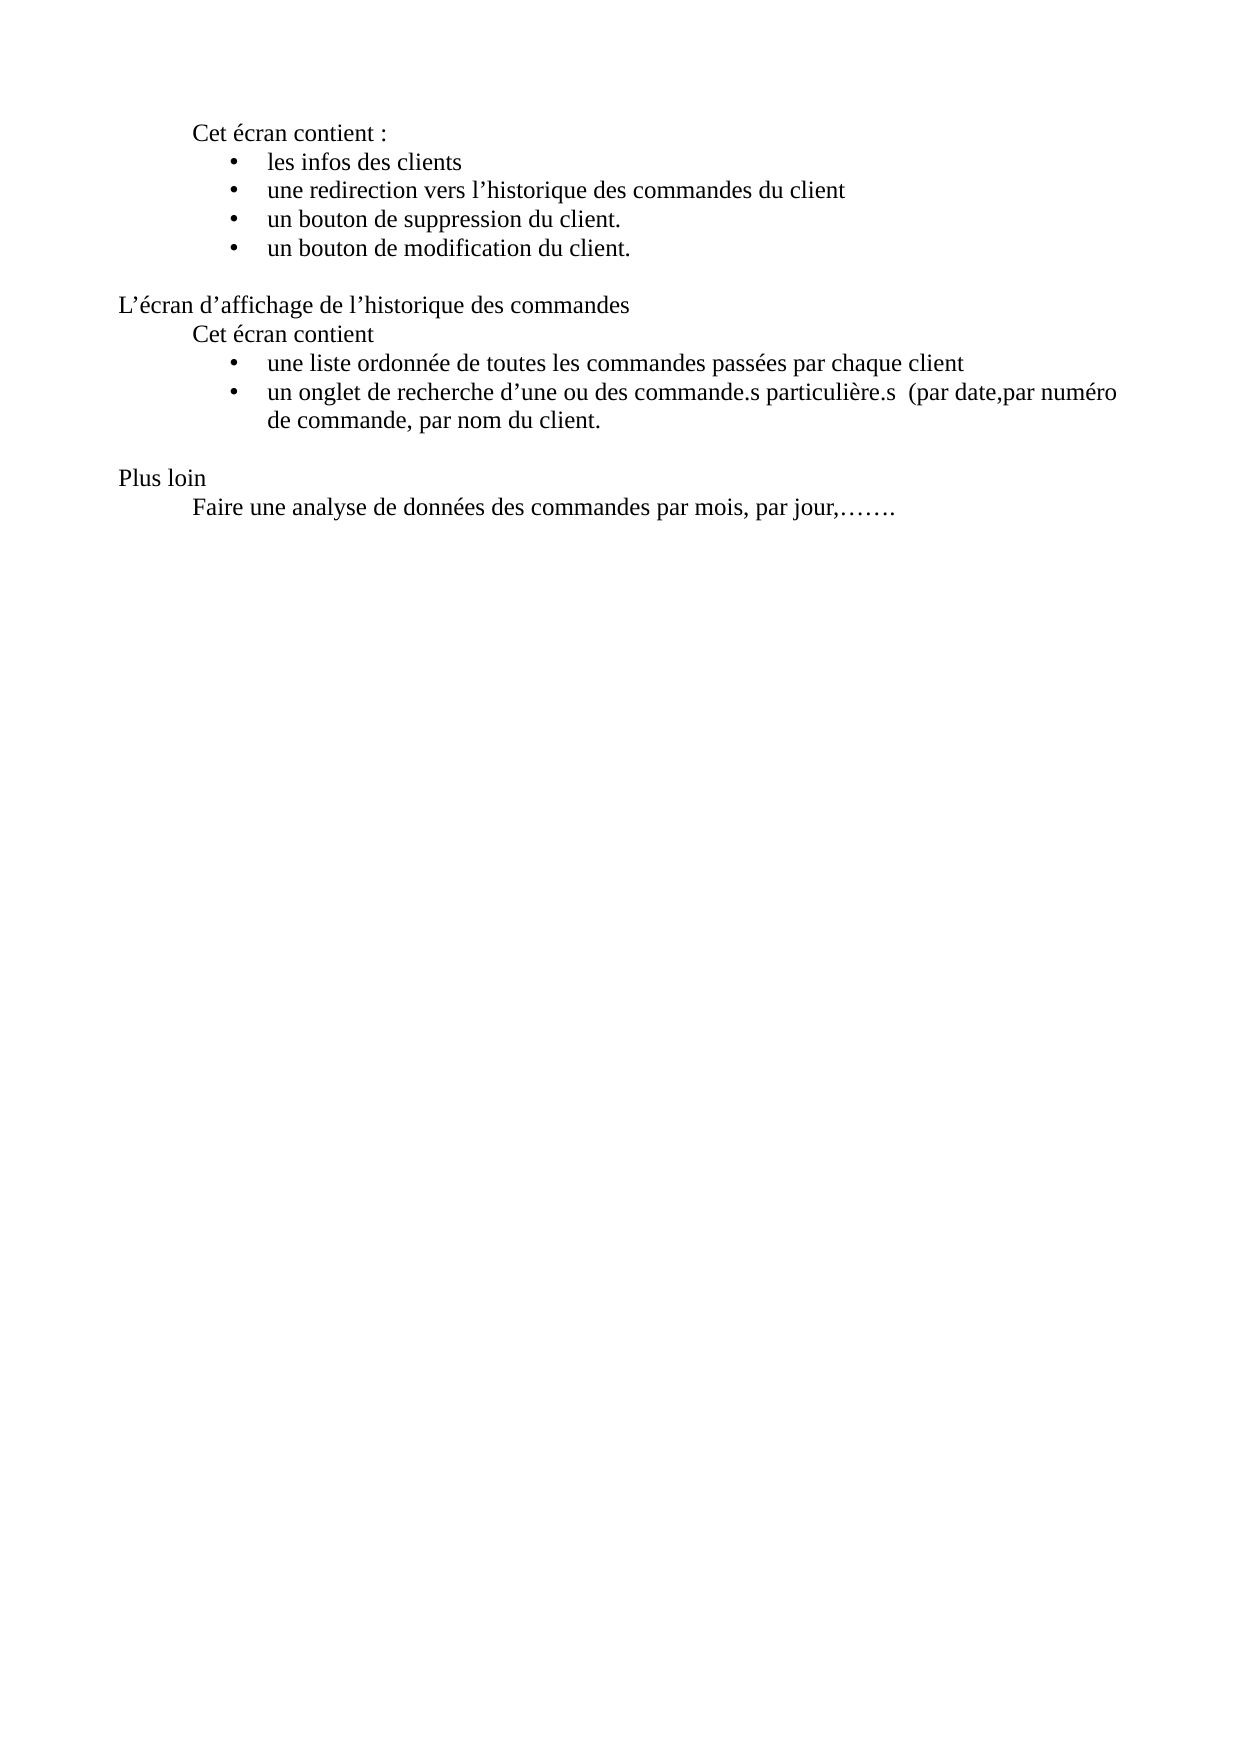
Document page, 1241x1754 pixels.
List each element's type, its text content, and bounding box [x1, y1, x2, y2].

list un bouton de modification du client. [229, 233, 1122, 262]
text Plus loin [118, 463, 1122, 492]
text L’écran d’affichage de l’historique des commandes [118, 291, 1122, 319]
text Cet écran contient [118, 319, 1122, 348]
list un onglet de recherche d’une ou des commande.s particulière.s (par date,par numéro de commande, par nom du client. [229, 377, 1122, 434]
text Cet écran contient : [118, 118, 1122, 147]
list un bouton de suppression du client. [229, 204, 1122, 233]
list les infos des clients [229, 147, 1122, 176]
text Faire une analyse de données des commandes par mois, par jour,……. [118, 492, 1122, 521]
list une redirection vers l’historique des commandes du client [229, 176, 1122, 204]
list une liste ordonnée de toutes les commandes passées par chaque client [229, 348, 1122, 377]
